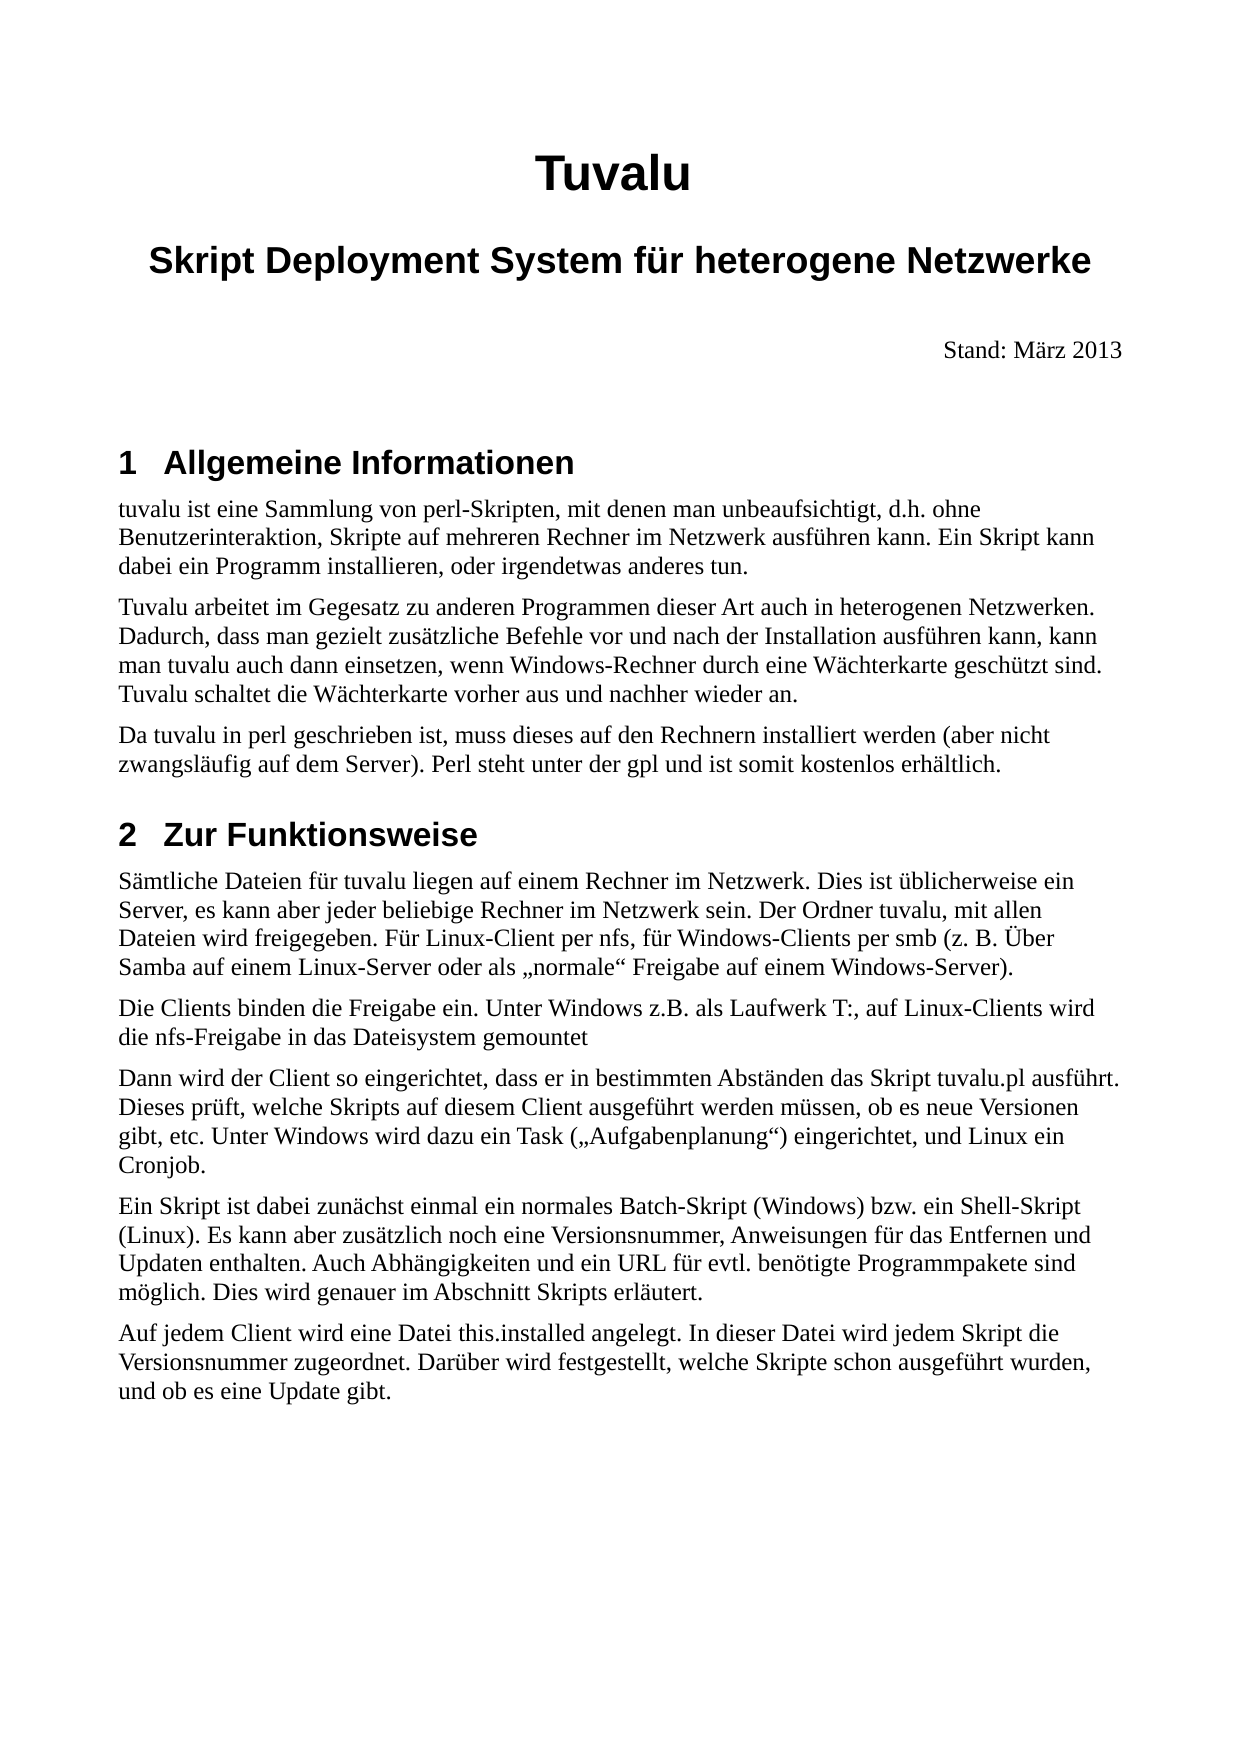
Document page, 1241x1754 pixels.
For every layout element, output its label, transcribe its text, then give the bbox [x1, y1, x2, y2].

text Tuvalu arbeitet im Gegesatz zu anderen Programmen dieser Art auch in heterogenen Netzwerken. Dadurch, dass man gezielt zusätzliche Befehle vor und nach der Installation ausführen kann, kann man tuvalu auch dann einsetzen, wenn Windows-Rechner durch eine Wächterkarte geschützt sind. Tuvalu schaltet die Wächterkarte vorher aus und nachher wieder an. [118, 592, 1122, 707]
text Da tuvalu in perl geschrieben ist, muss dieses auf den Rechnern installiert werden (aber nicht zwangsläufig auf dem Server). Perl steht unter der gpl und ist somit kostenlos erhältlich. [118, 720, 1122, 777]
text tuvalu ist eine Sammlung von perl-Skripten, mit denen man unbeaufsichtigt, d.h. ohne Benutzerinteraktion, Skripte auf mehreren Rechner im Netzwerk ausführen kann. Ein Skript kann dabei ein Programm installieren, oder irgendetwas anderes tun. [118, 494, 1122, 580]
text Sämtliche Dateien für tuvalu liegen auf einem Rechner im Netzwerk. Dies ist üblicherweise ein Server, es kann aber jeder beliebige Rechner im Netzwerk sein. Der Ordner tuvalu, mit allen Dateien wird freigegeben. Für Linux-Client per nfs, für Windows-Clients per smb (z. B. Über Samba auf einem Linux-Server oder als „normale“ Freigabe auf einem Windows-Server). [118, 866, 1122, 981]
text Auf jedem Client wird eine Datei this.installed angelegt. In dieser Datei wird jedem Skript die Versionsnummer zugeordnet. Darüber wird festgestellt, welche Skripte schon ausgeführt wurden, und ob es eine Update gibt. [118, 1318, 1122, 1405]
title Tuvalu [118, 143, 1122, 201]
title Skript Deployment System für heterogene Netzwerke [118, 238, 1122, 281]
subtitle Zur Funktionsweise [118, 815, 1122, 853]
text Stand: März 2013 [118, 335, 1122, 364]
text Ein Skript ist dabei zunächst einmal ein normales Batch-Skript (Windows) bzw. ein Shell-Skript (Linux). Es kann aber zusätzlich noch eine Versionsnummer, Anweisungen für das Entfernen und Updaten enthalten. Auch Abhängigkeiten und ein URL für evtl. benötigte Programmpakete sind möglich. Dies wird genauer im Abschnitt Skripts erläutert. [118, 1191, 1122, 1306]
text Dann wird der Client so eingerichtet, dass er in bestimmten Abständen das Skript tuvalu.pl ausführt. Dieses prüft, welche Skripts auf diesem Client ausgeführt werden müssen, ob es neue Versionen gibt, etc. Unter Windows wird dazu ein Task („Aufgabenplanung“) eingerichtet, und Linux ein Cronjob. [118, 1063, 1122, 1178]
subtitle Allgemeine Informationen [118, 442, 1122, 481]
text Die Clients binden die Freigabe ein. Unter Windows z.B. als Laufwerk T:, auf Linux-Clients wird die nfs-Freigabe in das Dateisystem gemountet [118, 993, 1122, 1051]
